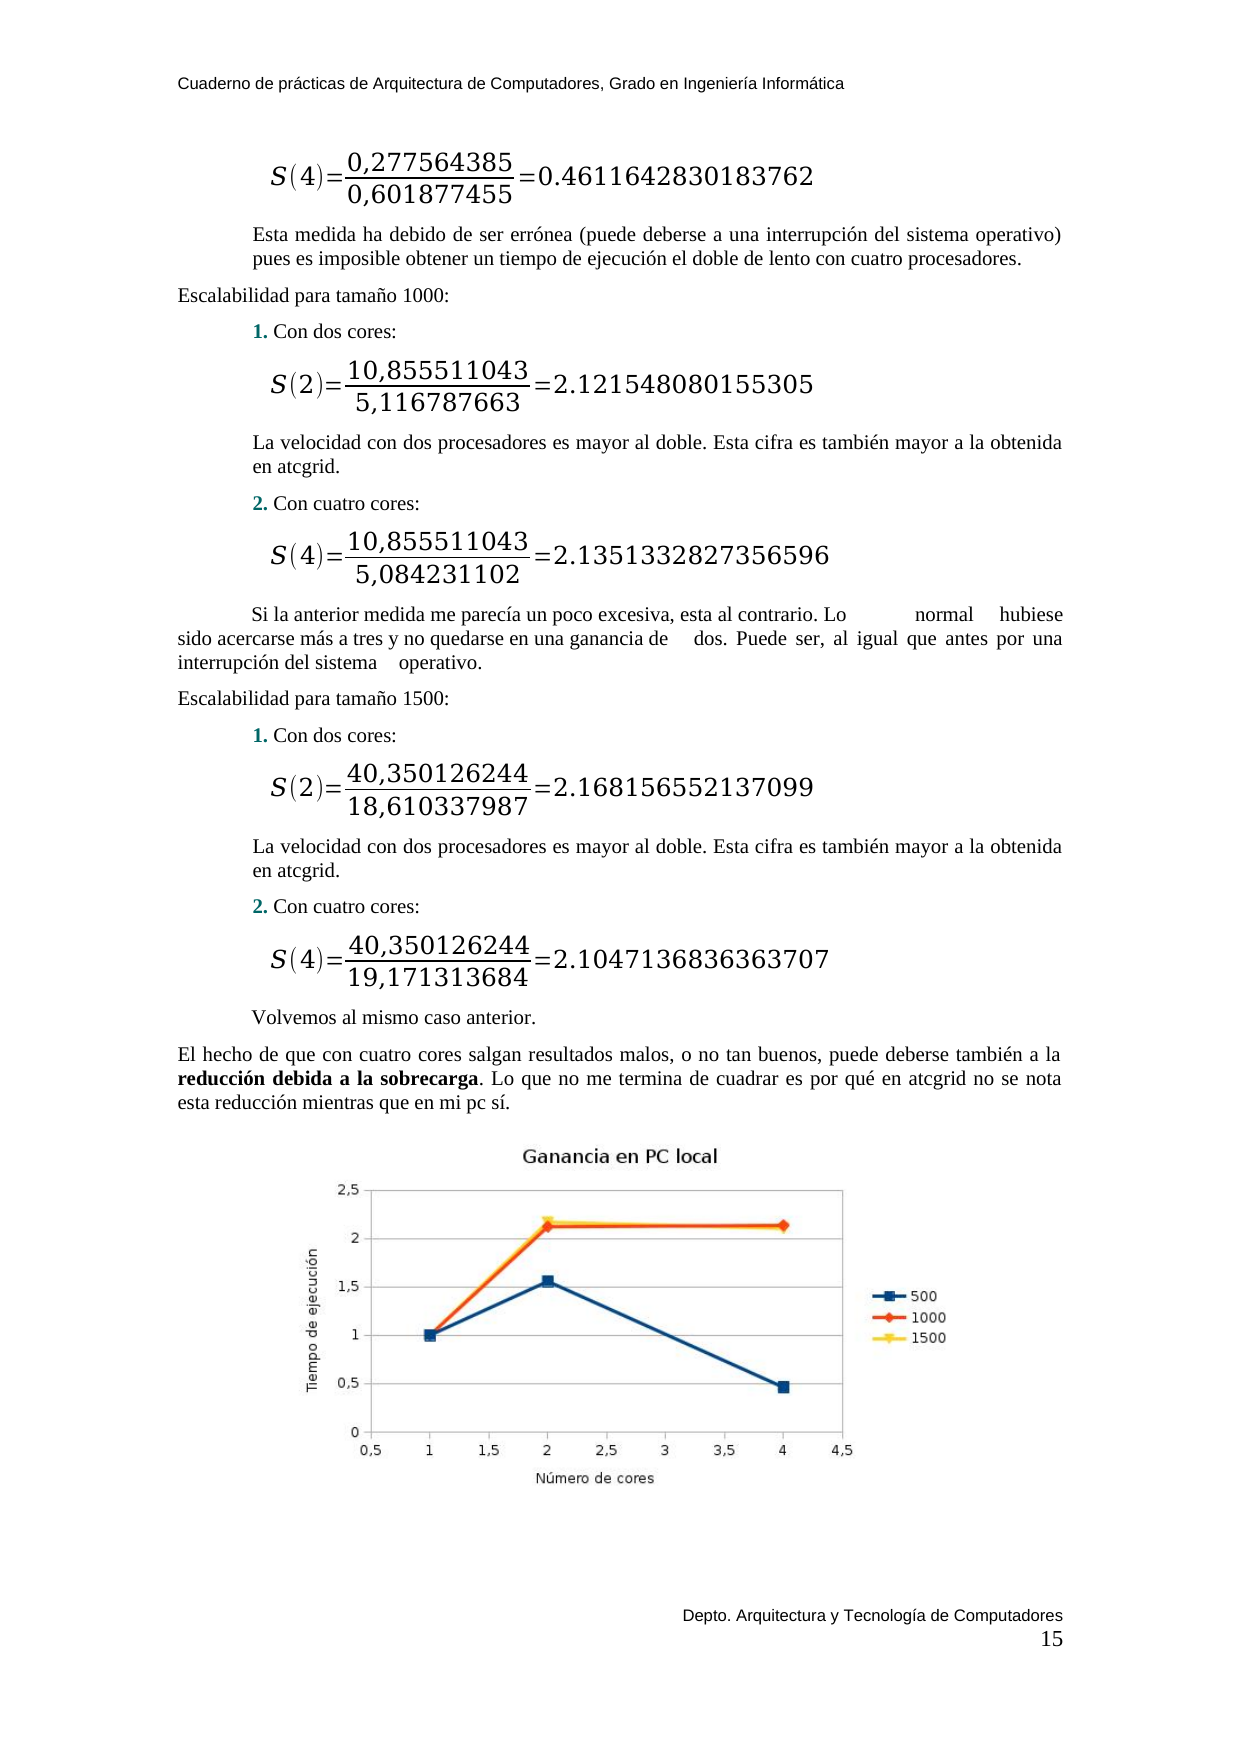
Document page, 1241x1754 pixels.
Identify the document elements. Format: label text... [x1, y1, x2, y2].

list El hecho de que con cuatro cores salgan resultados malos, o no tan buenos, puede deberse también a la reducción debida a la sobrecarga. Lo que no me termina de cuadrar es por qué en atcgrid no se nota esta reducción mientras que en mi pc sí. [177, 1042, 1063, 1114]
list Si la anterior medida me parecía un poco excesiva, esta al contrario. Lo normal hubiese sido acercarse más a tres y no quedarse en una ganancia de dos. Puede ser, al igual que antes por una interrupción del sistema operativo. [177, 601, 1063, 674]
list 1. Con dos cores: [252, 723, 1063, 747]
list Escalabilidad para tamaño 1500: [177, 686, 1063, 710]
list Volvemos al mismo caso anterior. [177, 1005, 1063, 1029]
list 2. Con cuatro cores: [252, 491, 1063, 515]
list La velocidad con dos procesadores es mayor al doble. Esta cifra es también mayor a la obtenida en atcgrid. [252, 833, 1063, 882]
list 1. Con dos cores: [252, 319, 1063, 343]
list La velocidad con dos procesadores es mayor al doble. Esta cifra es también mayor a la obtenida en atcgrid. [252, 430, 1063, 478]
picture [281, 1126, 960, 1508]
list 2. Con cuatro cores: [252, 894, 1063, 918]
list Escalabilidad para tamaño 1000: [177, 283, 1063, 307]
list Esta medida ha debido de ser errónea (puede deberse a una interrupción del sistema operativo) pues es imposible obtener un tiempo de ejecución el doble de lento con cuatro procesadores. [252, 222, 1063, 270]
